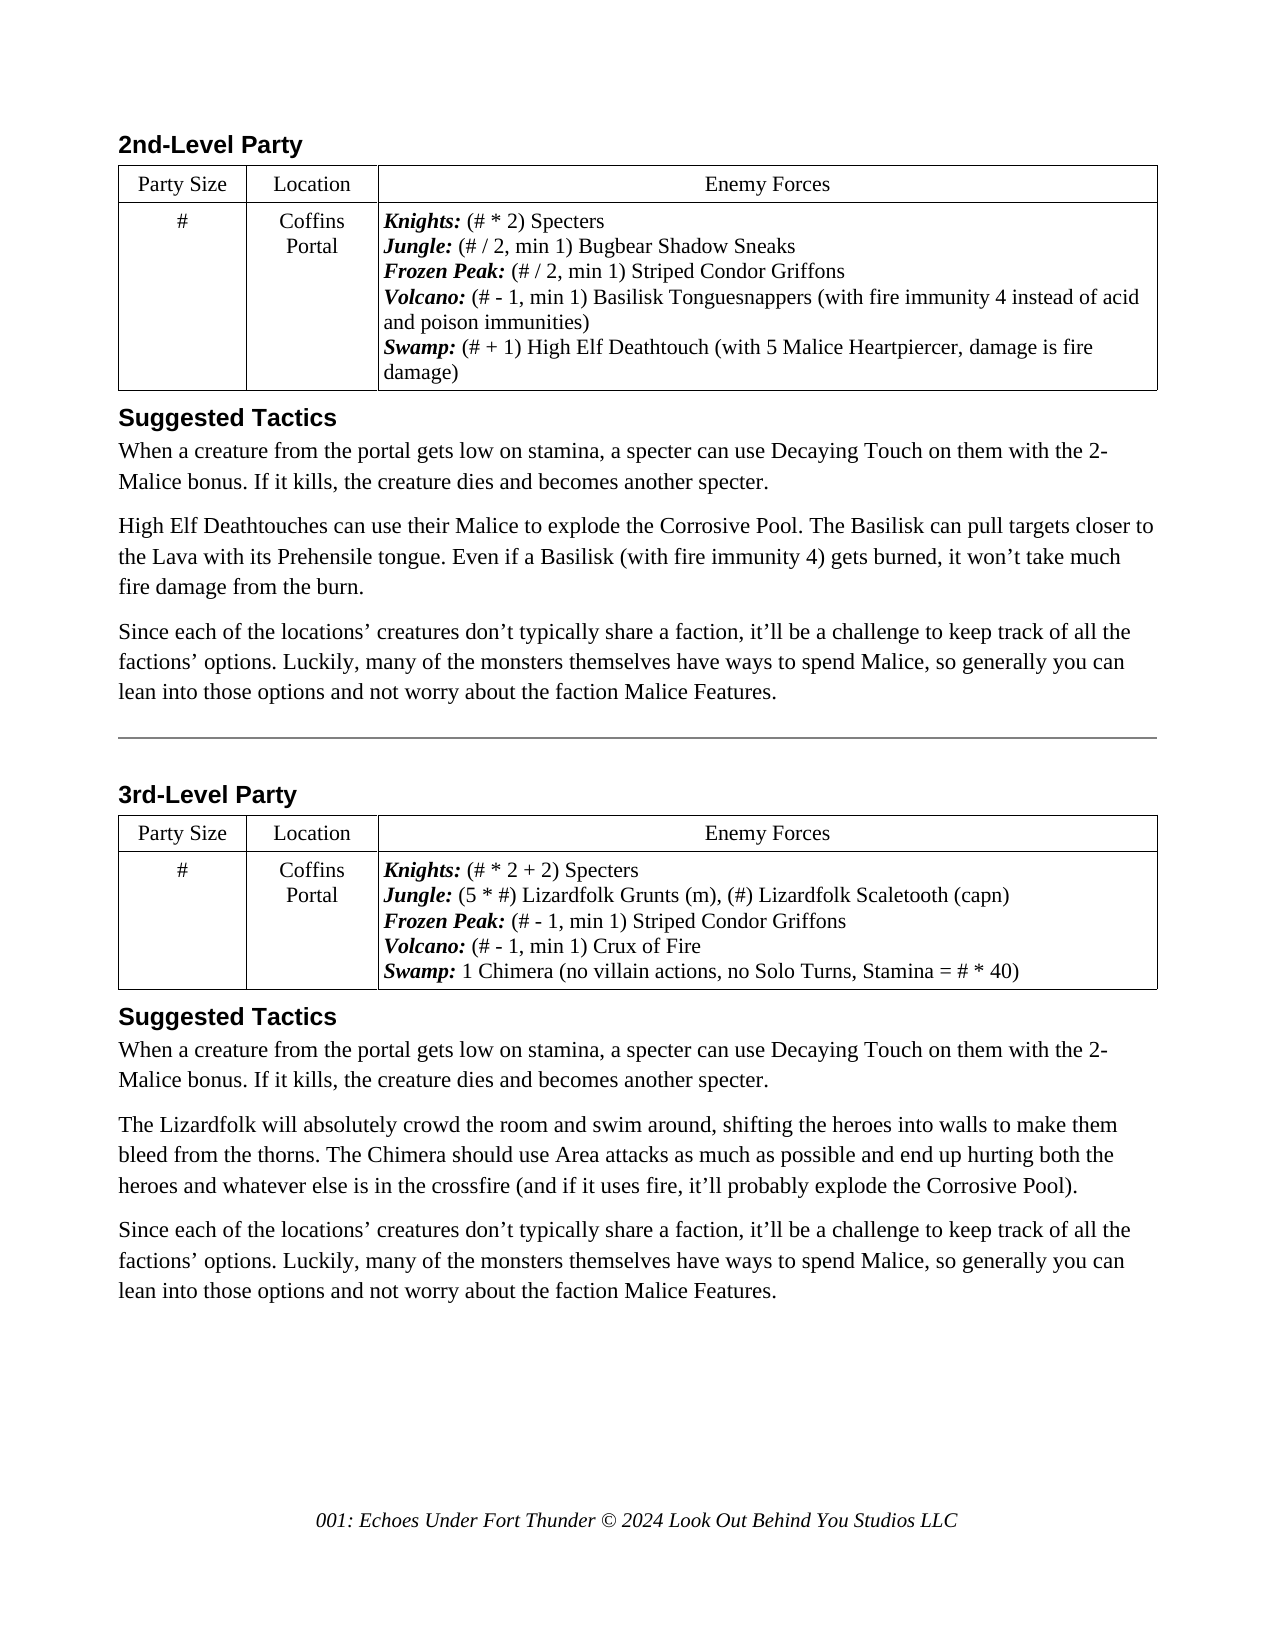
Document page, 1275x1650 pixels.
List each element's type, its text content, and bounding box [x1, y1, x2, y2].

text When a creature from the portal gets low on stamina, a specter can use Decaying Touch on them with the 2-Malice bonus. If it kills, the creature dies and becomes another specter. [118, 1036, 1157, 1093]
text High Elf Deathtouches can use their Malice to explode the Corrosive Pool. The Basilisk can pull targets closer to the Lava with its Prehensile tongue. Even if a Basilisk (with fire immunity 4) gets burned, it won’t take much fire damage from the burn. [118, 513, 1157, 599]
text The Lizardfolk will absolutely crowd the room and swim around, shifting the heroes into walls to make them bleed from the thorns. The Chimera should use Area attacks as much as possible and end up hurting both the heroes and whatever else is in the crossfire (and if it uses fire, it’ll probably explode the Corrosive Pool). [118, 1111, 1157, 1198]
table_header Enemy Forces [379, 166, 1157, 202]
text Since each of the locations’ creatures don’t typically share a faction, it’ll be a challenge to keep track of all the factions’ options. Luckily, many of the monsters themselves have ways to spend Malice, so generally you can lean into those options and not worry about the faction Malice Features. [118, 1217, 1157, 1303]
table_header Party Size [119, 166, 246, 202]
subtitle 3rd-Level Party [118, 780, 1157, 808]
table_cell # [119, 203, 246, 390]
subtitle Suggested Tactics [118, 1002, 1157, 1030]
text When a creature from the portal gets low on stamina, a specter can use Decaying Touch on them with the 2-Malice bonus. If it kills, the creature dies and becomes another specter. [118, 438, 1157, 494]
table_header Party Size [119, 816, 246, 851]
table_cell Coffins Portal [247, 852, 377, 989]
table_cell # [119, 852, 246, 989]
table_header Location [247, 166, 377, 202]
text Since each of the locations’ creatures don’t typically share a faction, it’ll be a challenge to keep track of all the factions’ options. Luckily, many of the monsters themselves have ways to spend Malice, so generally you can lean into those options and not worry about the faction Malice Features. [118, 618, 1157, 704]
table_cell Coffins Portal [247, 203, 377, 390]
table_header Enemy Forces [379, 816, 1157, 851]
table_cell Knights: (# * 2 + 2) Specters Jungle: (5 * #) Lizardfolk Grunts (m), (#) Lizardfolk Scaletooth (capn) Frozen Peak: (# - 1, min 1) Striped Condor Griffons Volcano: (# - 1, min 1) Crux of Fire Swamp: 1 Chimera (no villain actions, no Solo Turns, Stamina = # * 40) [379, 852, 1157, 989]
table_header Location [247, 816, 377, 851]
table_cell Knights: (# * 2) Specters Jungle: (# / 2, min 1) Bugbear Shadow Sneaks Frozen Peak: (# / 2, min 1) Striped Condor Griffons Volcano: (# - 1, min 1) Basilisk Tonguesnappers (with fire immunity 4 instead of acid and poison immunities) Swamp: (# + 1) High Elf Deathtouch (with 5 Malice Heartpiercer, damage is fire damage) [379, 203, 1157, 390]
subtitle 2nd-Level Party [118, 131, 1157, 159]
subtitle Suggested Tactics [118, 403, 1157, 431]
